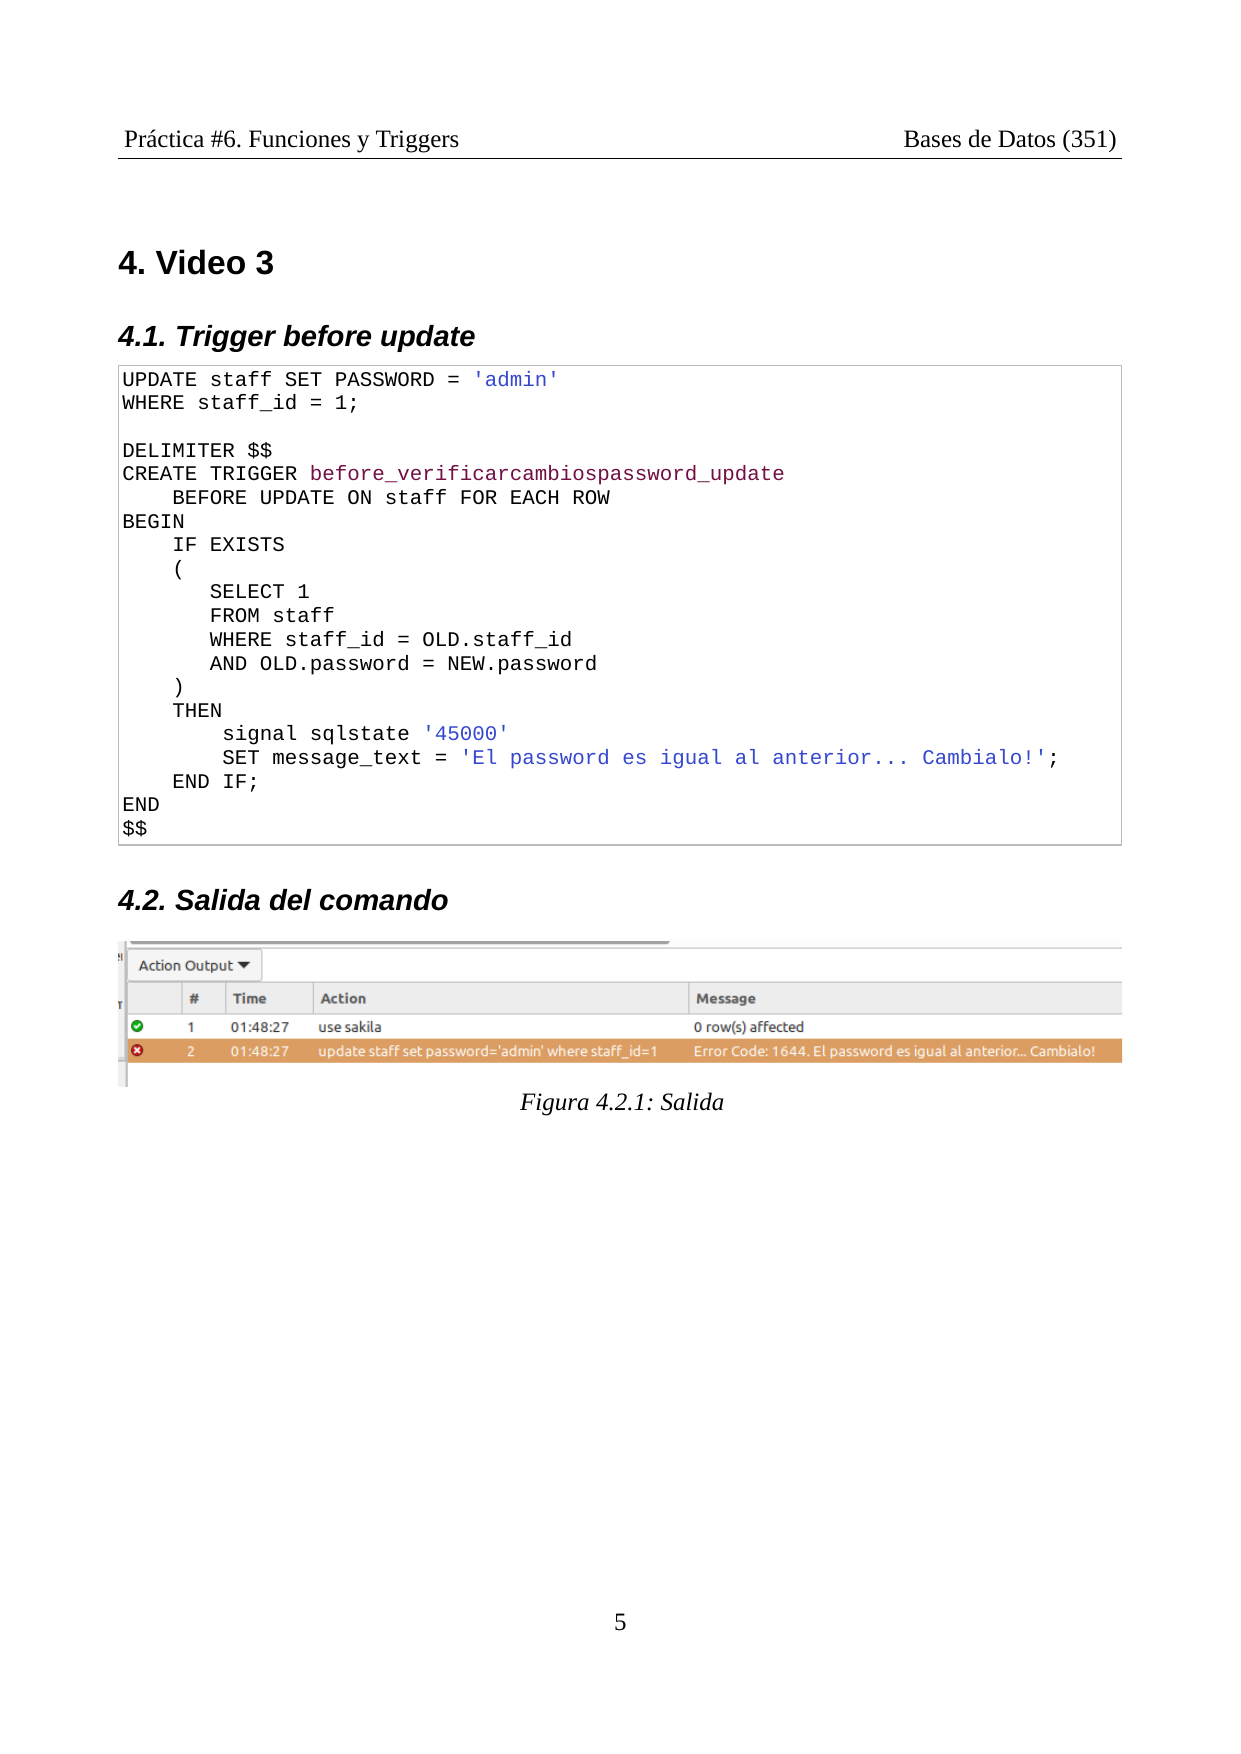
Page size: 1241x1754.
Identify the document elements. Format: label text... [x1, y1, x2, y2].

text SET message_text = 'El password es igual al anterior... Cambialo!'; [119, 743, 1121, 767]
text FROM staff [119, 601, 1121, 625]
text THEN [119, 696, 1121, 719]
text $$ [119, 814, 1121, 844]
text signal sqlstate '45000' [119, 719, 1121, 743]
text WHERE staff_id = 1; [119, 388, 1121, 412]
text Figura 4.2.1: Salida [118, 1087, 1122, 1116]
subtitle Trigger before update [118, 319, 1122, 352]
text UPDATE staff SET PASSWORD = 'admin' [119, 366, 1121, 388]
text BEGIN [119, 507, 1121, 530]
subtitle Salida del comando [118, 883, 1122, 917]
text ) [119, 672, 1121, 696]
text IF EXISTS [119, 530, 1121, 554]
text CREATE TRIGGER before_verificarcambiospassword_update [119, 459, 1121, 483]
text BEFORE UPDATE ON staff FOR EACH ROW [119, 483, 1121, 507]
text SELECT 1 [119, 578, 1121, 601]
text AND OLD.password = NEW.password [119, 648, 1121, 672]
text DELIMITER $$ [119, 436, 1121, 459]
text ( [119, 554, 1121, 578]
subtitle Video 3 [118, 243, 1122, 281]
picture [118, 941, 1123, 1087]
text END IF; [119, 767, 1121, 790]
text WHERE staff_id = OLD.staff_id [119, 625, 1121, 648]
text END [119, 790, 1121, 814]
